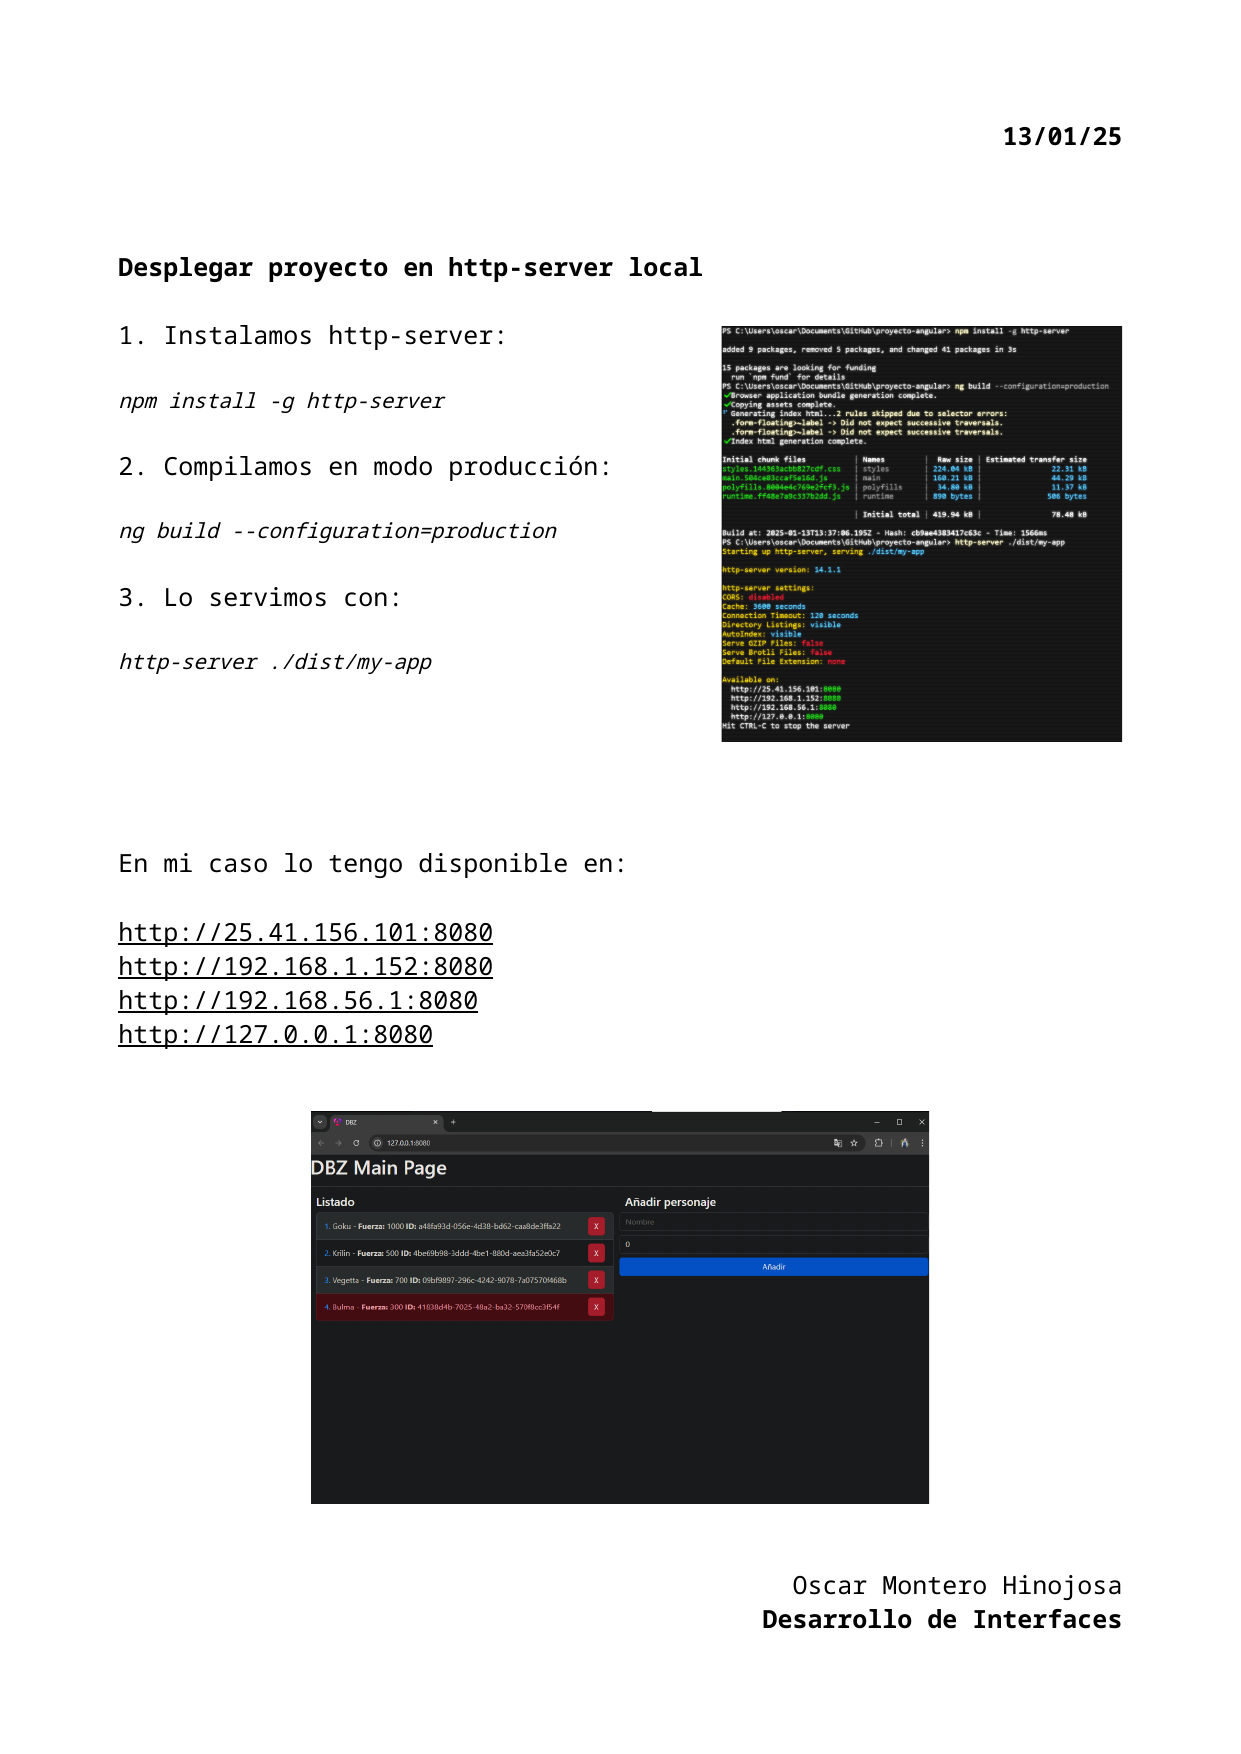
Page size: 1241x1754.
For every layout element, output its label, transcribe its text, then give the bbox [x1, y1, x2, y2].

text 2. Compilamos en modo producción: [118, 448, 721, 483]
text http://127.0.0.1:8080 [118, 1016, 1122, 1050]
text http://25.41.156.101:8080 [118, 914, 1122, 948]
picture [311, 1111, 930, 1504]
text http://192.168.56.1:8080 [118, 982, 1122, 1016]
text http://192.168.1.152:8080 [118, 948, 1122, 982]
text http-server ./dist/my-app [118, 647, 721, 676]
text Desplegar proyecto en http-server local [118, 250, 1122, 284]
text En mi caso lo tengo disponible en: [118, 846, 1122, 914]
picture [721, 326, 1123, 742]
text ng build --configuration=production [118, 517, 721, 545]
text 3. Lo servimos con: [118, 579, 721, 613]
text npm install -g http-server [118, 386, 721, 414]
text 1. Instalamos http-server: [118, 318, 1122, 352]
